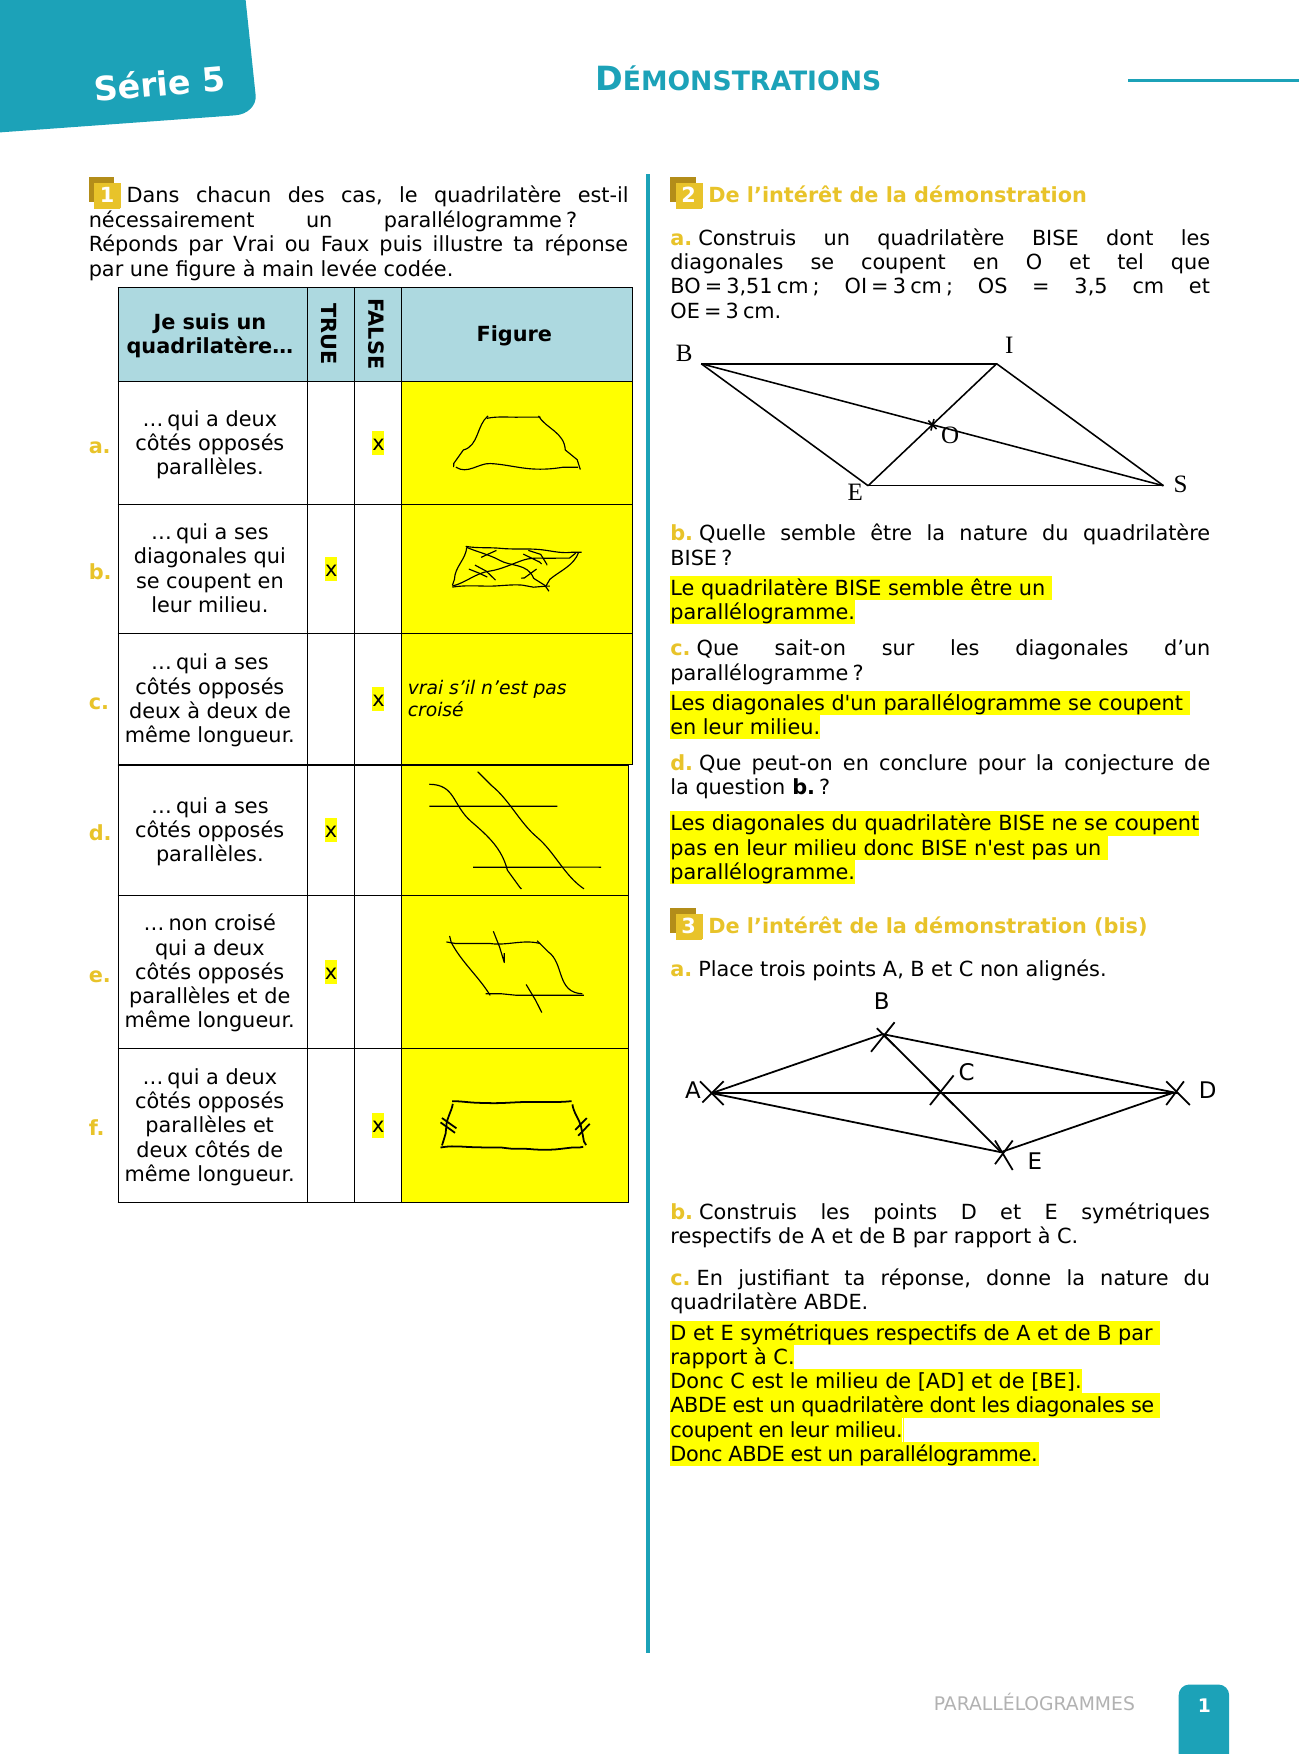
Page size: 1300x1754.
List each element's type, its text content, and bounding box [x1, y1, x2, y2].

table_header VRAI [308, 288, 354, 381]
table_cell [89, 633, 118, 764]
table_header [402, 766, 628, 895]
subtitle Construis les points D et E symétriques respectifs de A et de B par rapport à C. [670, 1200, 1211, 1248]
subtitle En justifiant ta réponse, donne la nature du quadrilatère ABDE. [670, 1266, 1211, 1314]
subtitle Que sait-on sur les diagonales d’un parallélogramme ? [670, 636, 1211, 685]
table_cell … qui a ses diagonales qui se coupent en leur milieu. [119, 505, 307, 633]
table_cell [89, 1048, 118, 1202]
table_header Figure [402, 288, 632, 381]
table_header Je suis un quadrilatère… [119, 288, 307, 381]
subtitle De l’intérêt de la démonstration (bis) [696, 908, 1211, 939]
table_cell … qui a deux côtés opposés parallèles. [119, 382, 307, 504]
subtitle Les diagonales d'un parallélogramme se coupent en leur milieu. [670, 691, 1205, 739]
subtitle D et E symétriques respectifs de A et de B par rapport à C. [670, 1321, 1205, 1369]
subtitle Dans chacun des cas, le quadrilatère est-il nécessairement un parallélogramme ? Réponds par Vrai ou Faux puis illustre ta réponse par une figure à main levée codée. [88, 177, 629, 281]
table_header … qui a ses côtés opposés parallèles. [119, 766, 307, 895]
table_cell [355, 896, 401, 1048]
table_cell [402, 1049, 628, 1202]
subtitle Donc ABDE est un parallélogramme. [670, 1442, 1205, 1466]
table_header X [308, 766, 354, 895]
subtitle Quelle semble être la nature du quadrilatère BISE ? [670, 521, 1211, 570]
table_cell [402, 896, 628, 1048]
table_cell X [308, 505, 354, 633]
table_cell X [355, 1049, 401, 1202]
subtitle Le quadrilatère BISE semble être un parallélogramme. [670, 576, 1205, 624]
subtitle De l’intérêt de la démonstration [696, 177, 1211, 208]
subtitle Que peut-on en conclure pour la conjecture de la question b. ? [670, 751, 1211, 799]
table_header [89, 287, 118, 381]
table_cell … qui a deux côtés opposés parallèles et deux côtés de même longueur. [119, 1049, 307, 1202]
table_header [89, 765, 118, 895]
table_cell [308, 1049, 354, 1202]
table_cell … non croisé qui a deux côtés opposés parallèles et de même longueur. [119, 896, 307, 1048]
table_cell [402, 382, 632, 504]
table_cell [89, 895, 118, 1048]
table_cell vrai s’il n’est pas croisé [402, 634, 632, 764]
subtitle ABDE est un quadrilatère dont les diagonales se coupent en leur milieu. [670, 1393, 1205, 1442]
table_header [355, 766, 401, 895]
table_cell X [355, 634, 401, 764]
subtitle Les diagonales du quadrilatère BISE ne se coupent pas en leur milieu donc BISE n'est pas un parallélogramme. [670, 811, 1205, 884]
table_cell [355, 505, 401, 633]
table_cell [89, 381, 118, 504]
table_cell [308, 382, 354, 504]
table_cell [402, 505, 632, 633]
table_cell X [308, 896, 354, 1048]
subtitle Construis un quadrilatère BISE dont les diagonales se coupent en O et tel que BO = 3,51 cm ; OI = 3 cm ; OS = 3,5 cm et OE = 3 cm. [670, 226, 1211, 323]
table_header FAUX [355, 288, 401, 381]
table_cell X [355, 382, 401, 504]
table_cell [308, 634, 354, 764]
table_cell … qui a ses côtés opposés deux à deux de même longueur. [119, 634, 307, 764]
subtitle Donc C est le milieu de [AD] et de [BE]. [670, 1369, 1205, 1393]
subtitle Place trois points A, B et C non alignés. [670, 957, 1211, 1182]
table_cell [89, 504, 118, 633]
